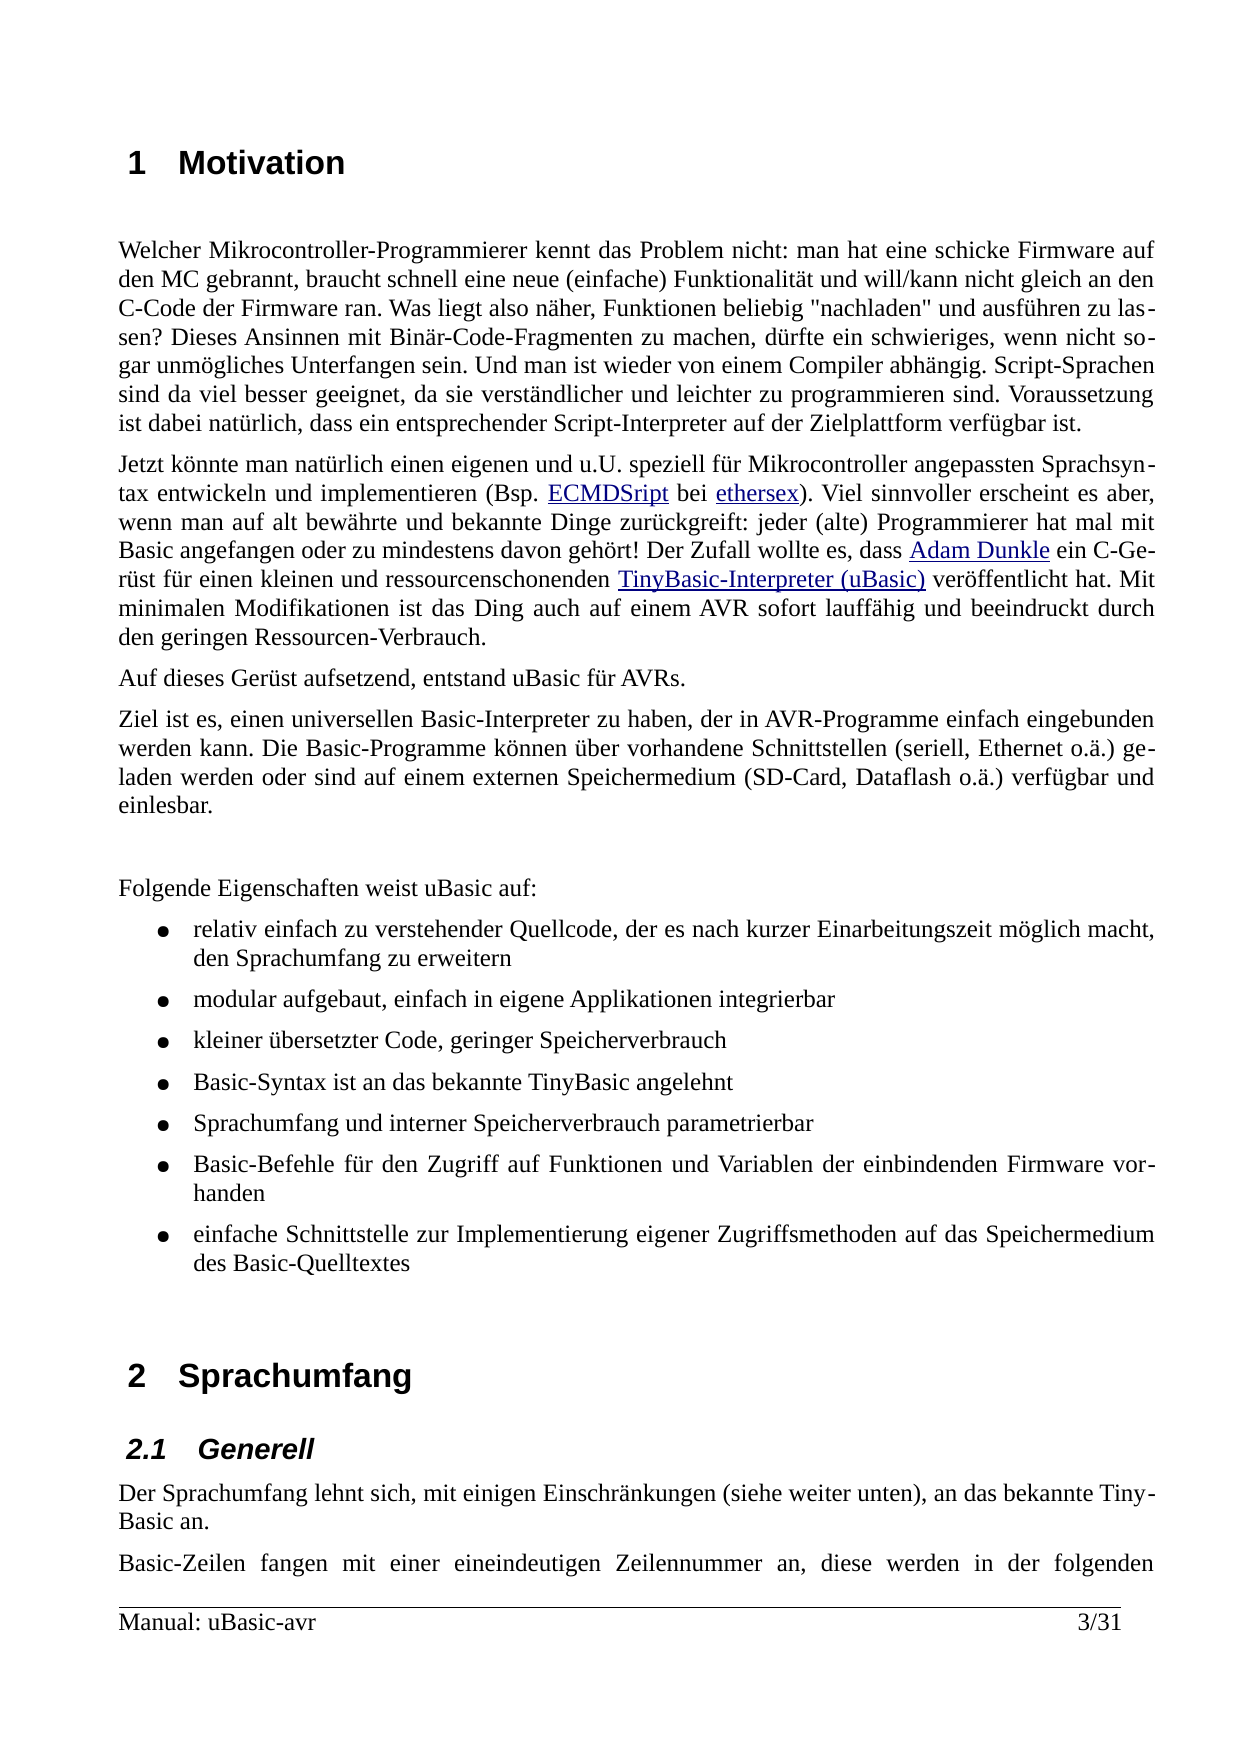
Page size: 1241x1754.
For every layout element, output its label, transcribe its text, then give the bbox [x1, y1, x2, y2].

list relativ einfach zu verstehender Quellcode, der es nach kurzer Einarbeitungszeit möglich macht, den Sprachumfang zu erweitern [156, 914, 1156, 972]
text Der Sprachumfang lehnt sich, mit einigen Einschränkungen (siehe weiter unten), an das bekannte Tiny­Basic an. [118, 1478, 1156, 1535]
text Jetzt könnte man natürlich einen eigenen und u.U. speziell für Mikrocontroller angepassten Sprachsyn­tax entwickeln und implementieren (Bsp. ECMDSript bei ethersex). Viel sinnvoller erscheint es aber, wenn man auf alt bewährte und bekannte Dinge zurückgreift: jeder (alte) Programmierer hat mal mit Basic angefangen oder zu mindestens davon gehört! Der Zufall wollte es, dass Adam Dunkle ein C-Ge­rüst für einen kleinen und ressourcenschonenden TinyBasic-Interpreter (uBasic) veröffentlicht hat. Mit minimalen Modifikationen ist das Ding auch auf einem AVR sofort lauffähig und beeindruckt durch den geringen Ressourcen-Verbrauch. [118, 449, 1156, 651]
text Folgende Eigenschaften weist uBasic auf: [118, 873, 1156, 902]
list modular aufgebaut, einfach in eigene Applikationen integrierbar [156, 984, 1156, 1013]
text Auf dieses Gerüst aufsetzend, entstand uBasic für AVRs. [118, 663, 1156, 692]
list Basic-Befehle für den Zugriff auf Funktionen und Variablen der einbindenden Firmware vor­handen [156, 1149, 1156, 1207]
subtitle Motivation [118, 143, 1156, 182]
text Basic-Zeilen fangen mit einer eineindeutigen Zeilennummer an, diese werden in der folgenden [118, 1548, 1156, 1576]
list Sprachumfang und interner Speicherverbrauch parametrierbar [156, 1108, 1156, 1137]
text Welcher Mikrocontroller-Programmierer kennt das Problem nicht: man hat eine schicke Firmware auf den MC gebrannt, braucht schnell eine neue (einfache) Funktionalität und will/kann nicht gleich an den C-Code der Firmware ran. Was liegt also näher, Funktionen beliebig "nachladen" und ausführen zu las­sen? Dieses Ansinnen mit Binär-Code-Fragmenten zu machen, dürfte ein schwieriges, wenn nicht so­gar unmögliches Unterfangen sein. Und man ist wieder von einem Compiler abhängig. Script-Sprachen sind da viel besser geeignet, da sie verständlicher und leichter zu programmieren sind. Voraussetzung ist dabei natürlich, dass ein entsprechender Script-Interpreter auf der Zielplattform verfügbar ist. [118, 236, 1156, 437]
subtitle Generell [118, 1432, 1156, 1465]
list einfache Schnittstelle zur Implementierung eigener Zugriffsmethoden auf das Speichermedium des Basic-Quelltextes [156, 1219, 1156, 1277]
text Ziel ist es, einen universellen Basic-Interpreter zu haben, der in AVR-Programme einfach eingebunden werden kann. Die Basic-Programme können über vorhandene Schnittstellen (seriell, Ethernet o.ä.) ge­laden werden oder sind auf einem externen Speichermedium (SD-Card, Dataflash o.ä.) verfügbar und einlesbar. [118, 704, 1156, 819]
list Basic-Syntax ist an das bekannte TinyBasic angelehnt [156, 1067, 1156, 1096]
subtitle Sprachumfang [118, 1356, 1156, 1394]
list kleiner übersetzter Code, geringer Speicherverbrauch [156, 1026, 1156, 1054]
